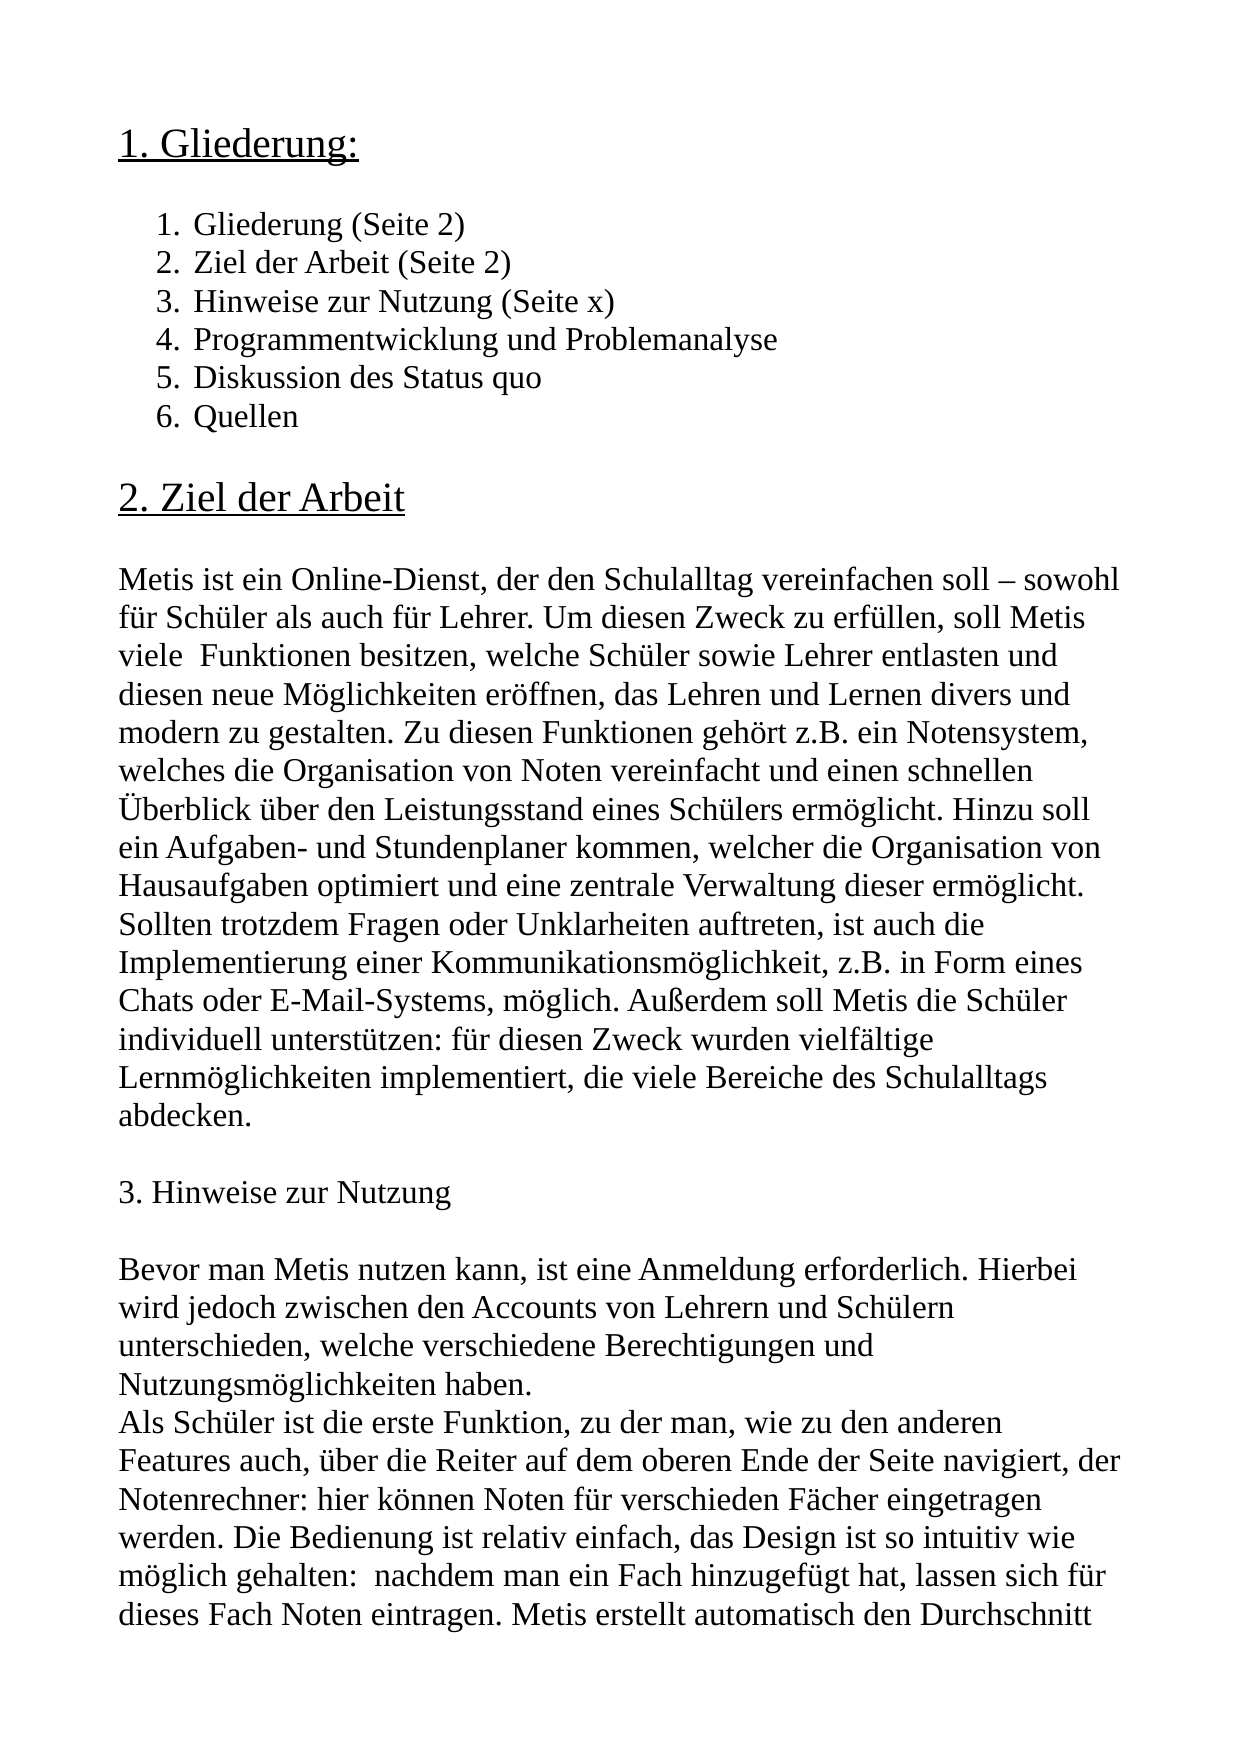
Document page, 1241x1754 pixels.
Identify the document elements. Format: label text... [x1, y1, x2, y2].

list Gliederung (Seite 2) [156, 204, 1122, 243]
list Quellen [156, 396, 1122, 434]
list Hinweise zur Nutzung (Seite x) [156, 281, 1122, 319]
list Programmentwicklung und Problemanalyse [156, 319, 1122, 358]
text Bevor man Metis nutzen kann, ist eine Anmeldung erforderlich. Hierbei wird jedoch zwischen den Accounts von Lehrern und Schülern unterschieden, welche verschiedene Berechtigungen und Nutzungsmöglichkeiten haben. [118, 1249, 1122, 1402]
text 3. Hinweise zur Nutzung [118, 1172, 1122, 1211]
text 1. Gliederung: [118, 118, 1122, 166]
list Ziel der Arbeit (Seite 2) [156, 243, 1122, 281]
list Diskussion des Status quo [156, 358, 1122, 396]
text 2. Ziel der Arbeit [118, 473, 1122, 521]
text Metis ist ein Online-Dienst, der den Schulalltag vereinfachen soll – sowohl für Schüler als auch für Lehrer. Um diesen Zweck zu erfüllen, soll Metis viele Funktionen besitzen, welche Schüler sowie Lehrer entlasten und diesen neue Möglichkeiten eröffnen, das Lehren und Lernen divers und modern zu gestalten. Zu diesen Funktionen gehört z.B. ein Notensystem, welches die Organisation von Noten vereinfacht und einen schnellen Überblick über den Leistungsstand eines Schülers ermöglicht. Hinzu soll ein Aufgaben- und Stundenplaner kommen, welcher die Organisation von Hausaufgaben optimiert und eine zentrale Verwaltung dieser ermöglicht. Sollten trotzdem Fragen oder Unklarheiten auftreten, ist auch die Implementierung einer Kommunikationsmöglichkeit, z.B. in Form eines Chats oder E-Mail-Systems, möglich. Außerdem soll Metis die Schüler individuell unterstützen: für diesen Zweck wurden vielfältige Lernmöglichkeiten implementiert, die viele Bereiche des Schulalltags abdecken. [118, 559, 1122, 1134]
text Als Schüler ist die erste Funktion, zu der man, wie zu den anderen Features auch, über die Reiter auf dem oberen Ende der Seite navigiert, der Notenrechner: hier können Noten für verschieden Fächer eingetragen werden. Die Bedienung ist relativ einfach, das Design ist so intuitiv wie möglich gehalten: nachdem man ein Fach hinzugefügt hat, lassen sich für dieses Fach Noten eintragen. Metis erstellt automatisch den Durchschnitt [118, 1402, 1122, 1632]
